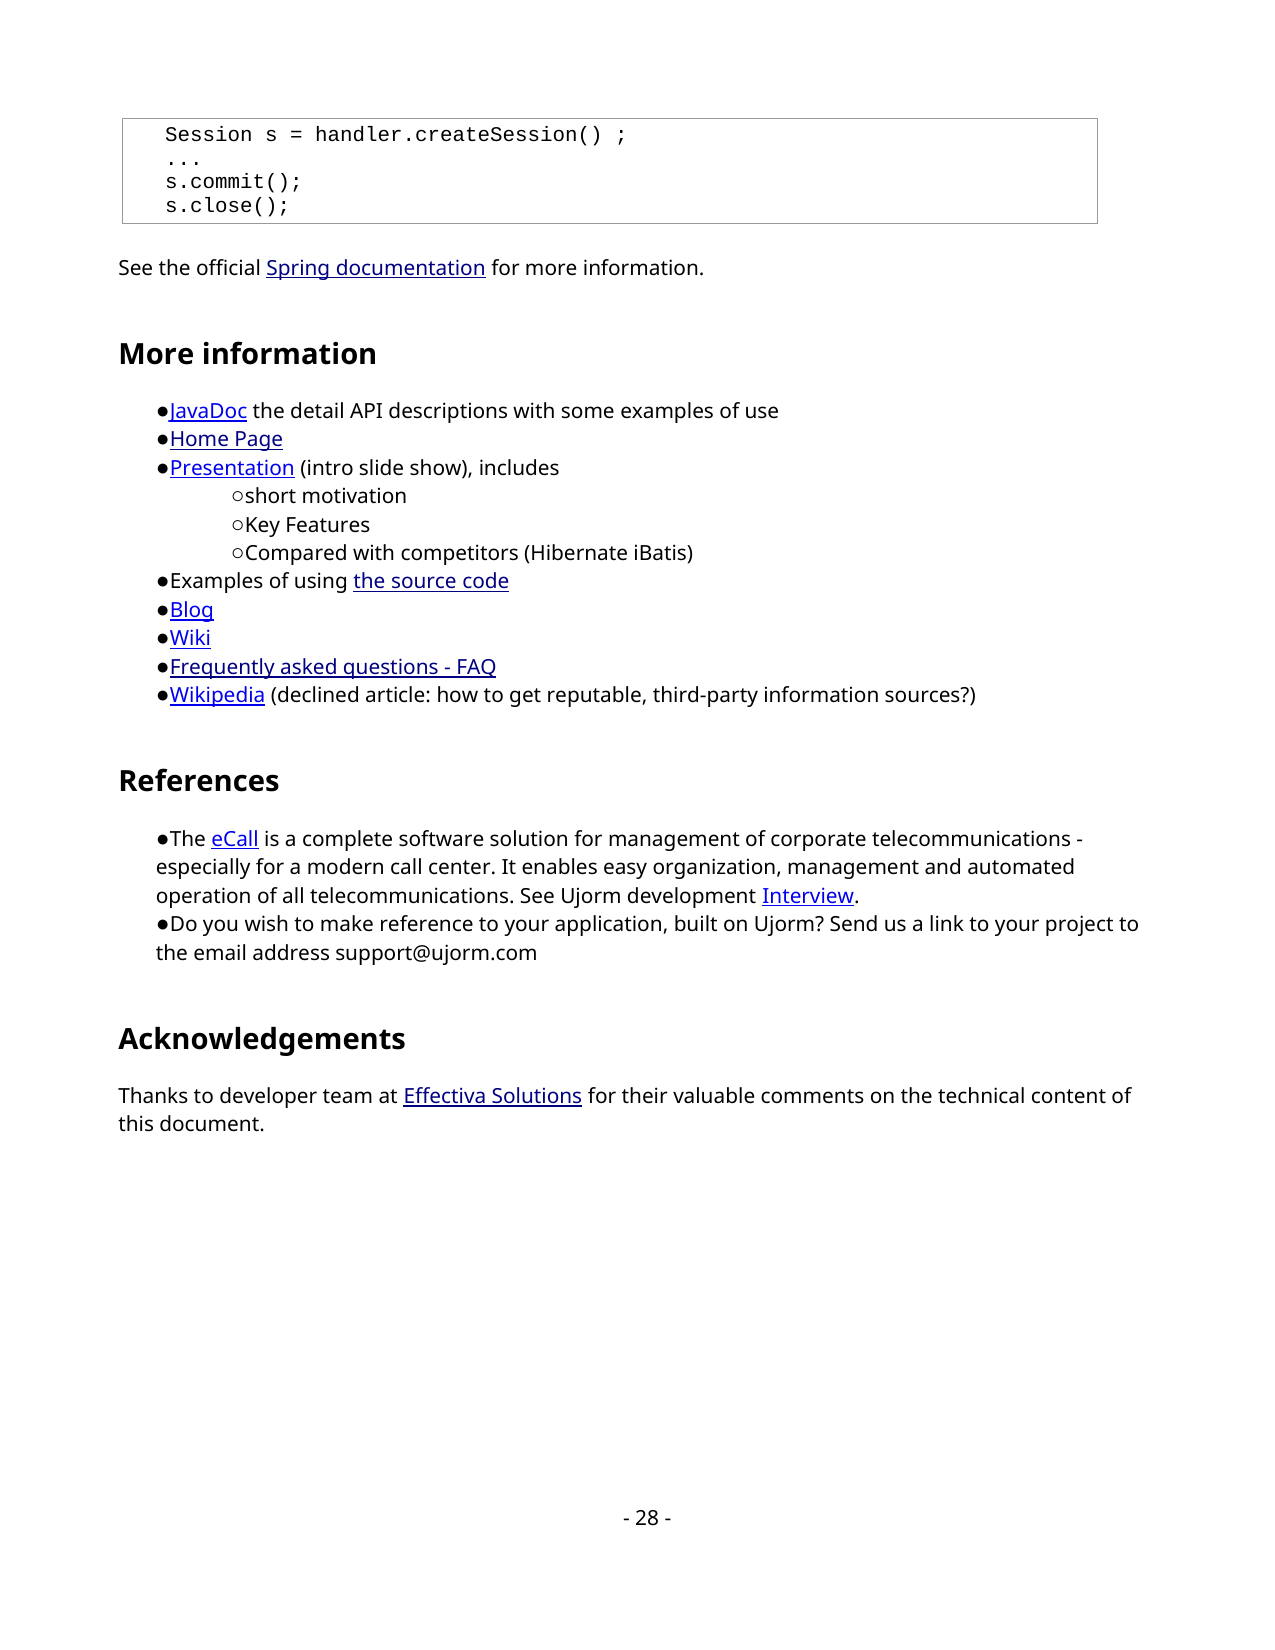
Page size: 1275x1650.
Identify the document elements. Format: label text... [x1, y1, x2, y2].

list Blog [118, 595, 1157, 623]
list Presentation (intro slide show), includes [118, 453, 1157, 481]
list Wikipedia (declined article: how to get reputable, third-party information sources?) [118, 680, 1157, 709]
list Key Features [118, 510, 1157, 538]
list Do you wish to make reference to your application, built on Ujorm? Send us a link to your project to the email address support@ujorm.com [118, 909, 1157, 966]
list short motivation [118, 481, 1157, 510]
list Examples of using the source code [118, 567, 1157, 595]
table_header Session s = handler.createSession() ; ... s.commit(); s.close(); [123, 119, 1097, 223]
list Wiki [118, 623, 1157, 652]
text See the official Spring documentation for more information. [118, 253, 1157, 281]
subtitle More information [118, 333, 1157, 373]
subtitle References [118, 761, 1157, 800]
subtitle Acknowledgements [118, 1018, 1157, 1058]
list The eCall is a complete software solution for management of corporate telecommunications - especially for a modern call center. It enables easy organization, management and automated operation of all telecommunications. See Ujorm development Interview. [118, 824, 1157, 909]
text Thanks to developer team at Effectiva Solutions for their valuable comments on the technical content of this document. [118, 1081, 1157, 1138]
list Frequently asked questions - FAQ [118, 652, 1157, 680]
list Home Page [118, 424, 1157, 453]
list JavaDoc the detail API descriptions with some examples of use [118, 396, 1157, 424]
list Compared with competitors (Hibernate iBatis) [118, 538, 1157, 567]
